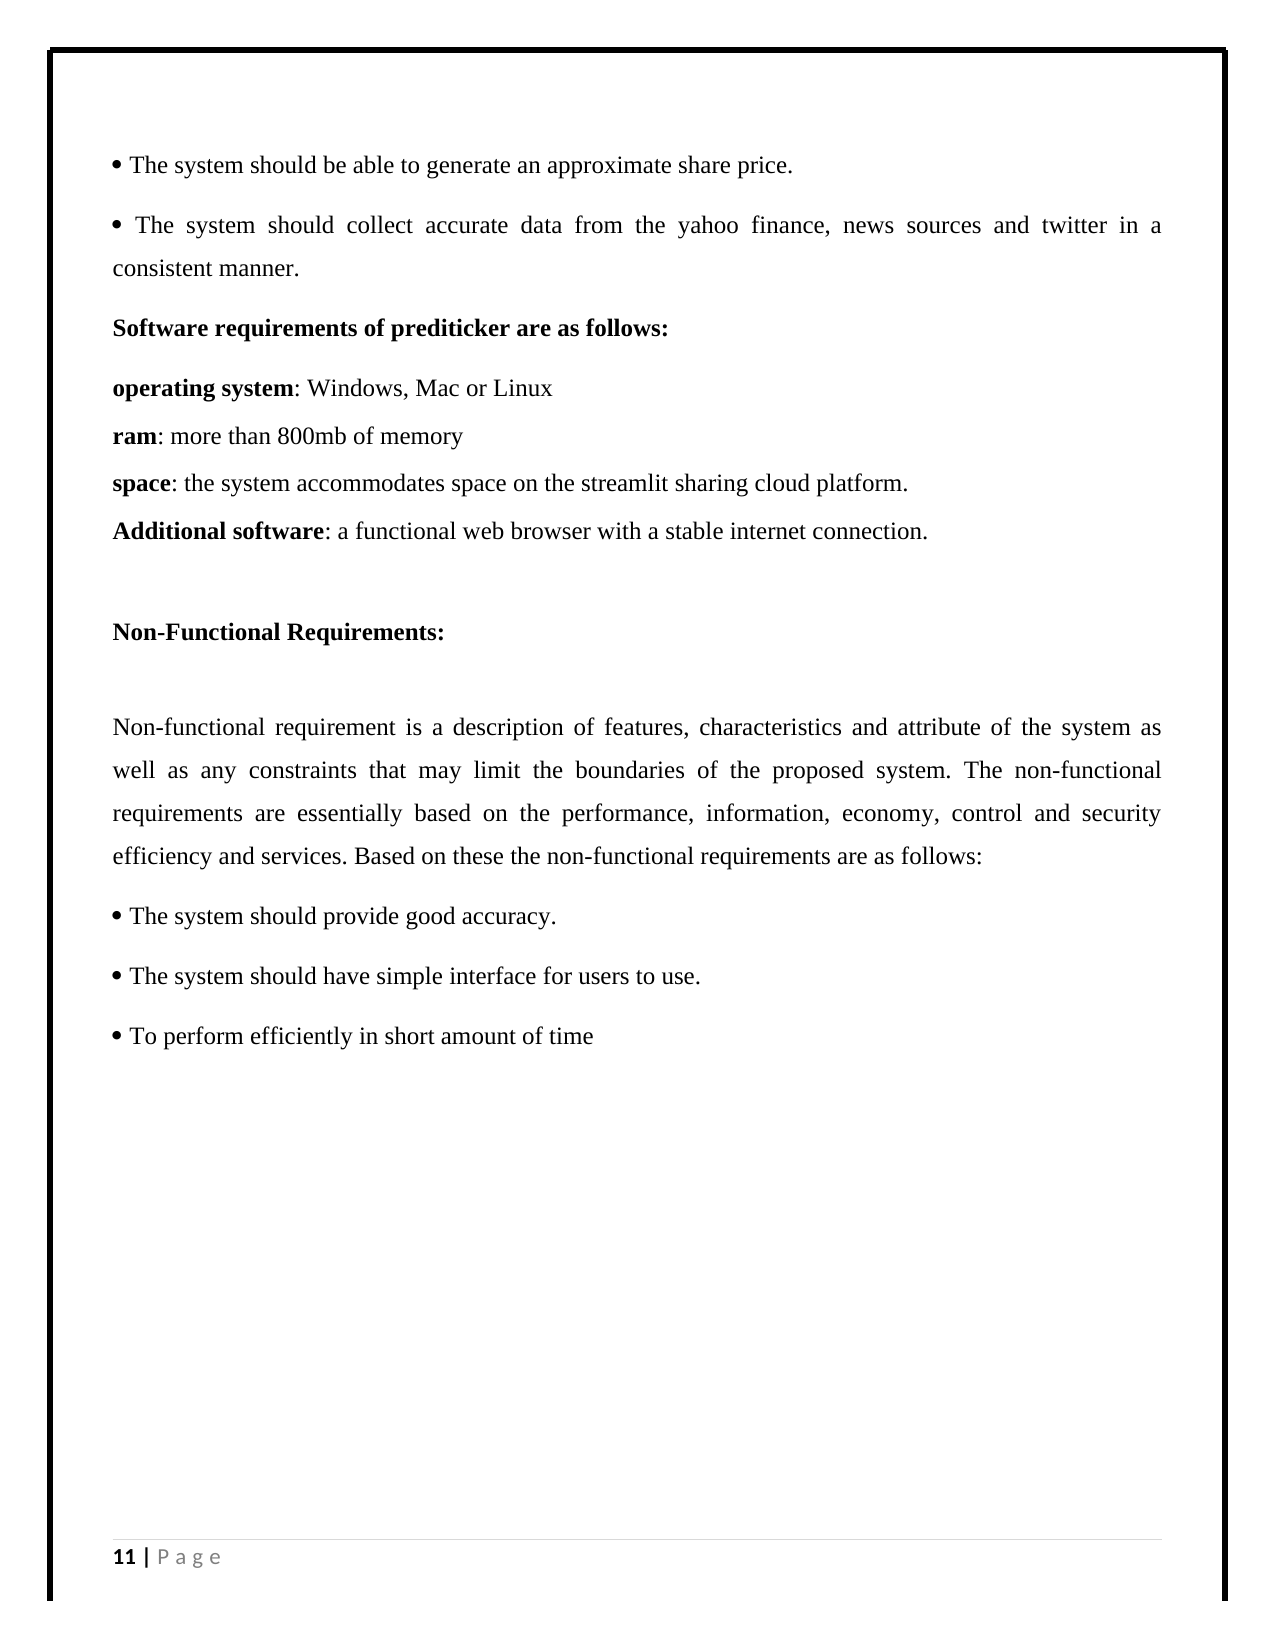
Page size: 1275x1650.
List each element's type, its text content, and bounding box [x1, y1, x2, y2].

text Additional software: a functional web browser with a stable internet connection. [112, 516, 1162, 545]
text  The system should have simple interface for users to use. [112, 961, 1162, 990]
text  The system should provide good accuracy. [112, 901, 1162, 930]
text operating system: Windows, Mac or Linux [112, 373, 1162, 402]
text Software requirements of prediticker are as follows: [112, 313, 1162, 342]
text Non-Functional Requirements: [112, 617, 1162, 645]
text ram: more than 800mb of memory [112, 421, 1162, 449]
text  The system should collect accurate data from the yahoo finance, news sources and twitter in a consistent manner. [112, 210, 1162, 282]
text  The system should be able to generate an approximate share price. [112, 151, 1162, 179]
text Non-functional requirement is a description of features, characteristics and attribute of the system as well as any constraints that may limit the boundaries of the proposed system. The non-functional requirements are essentially based on the performance, information, economy, control and security efficiency and services. Based on these the non-functional requirements are as follows: [112, 712, 1162, 870]
text space: the system accommodates space on the streamlit sharing cloud platform. [112, 468, 1162, 497]
text  To perform efficiently in short amount of time [112, 1021, 1162, 1049]
